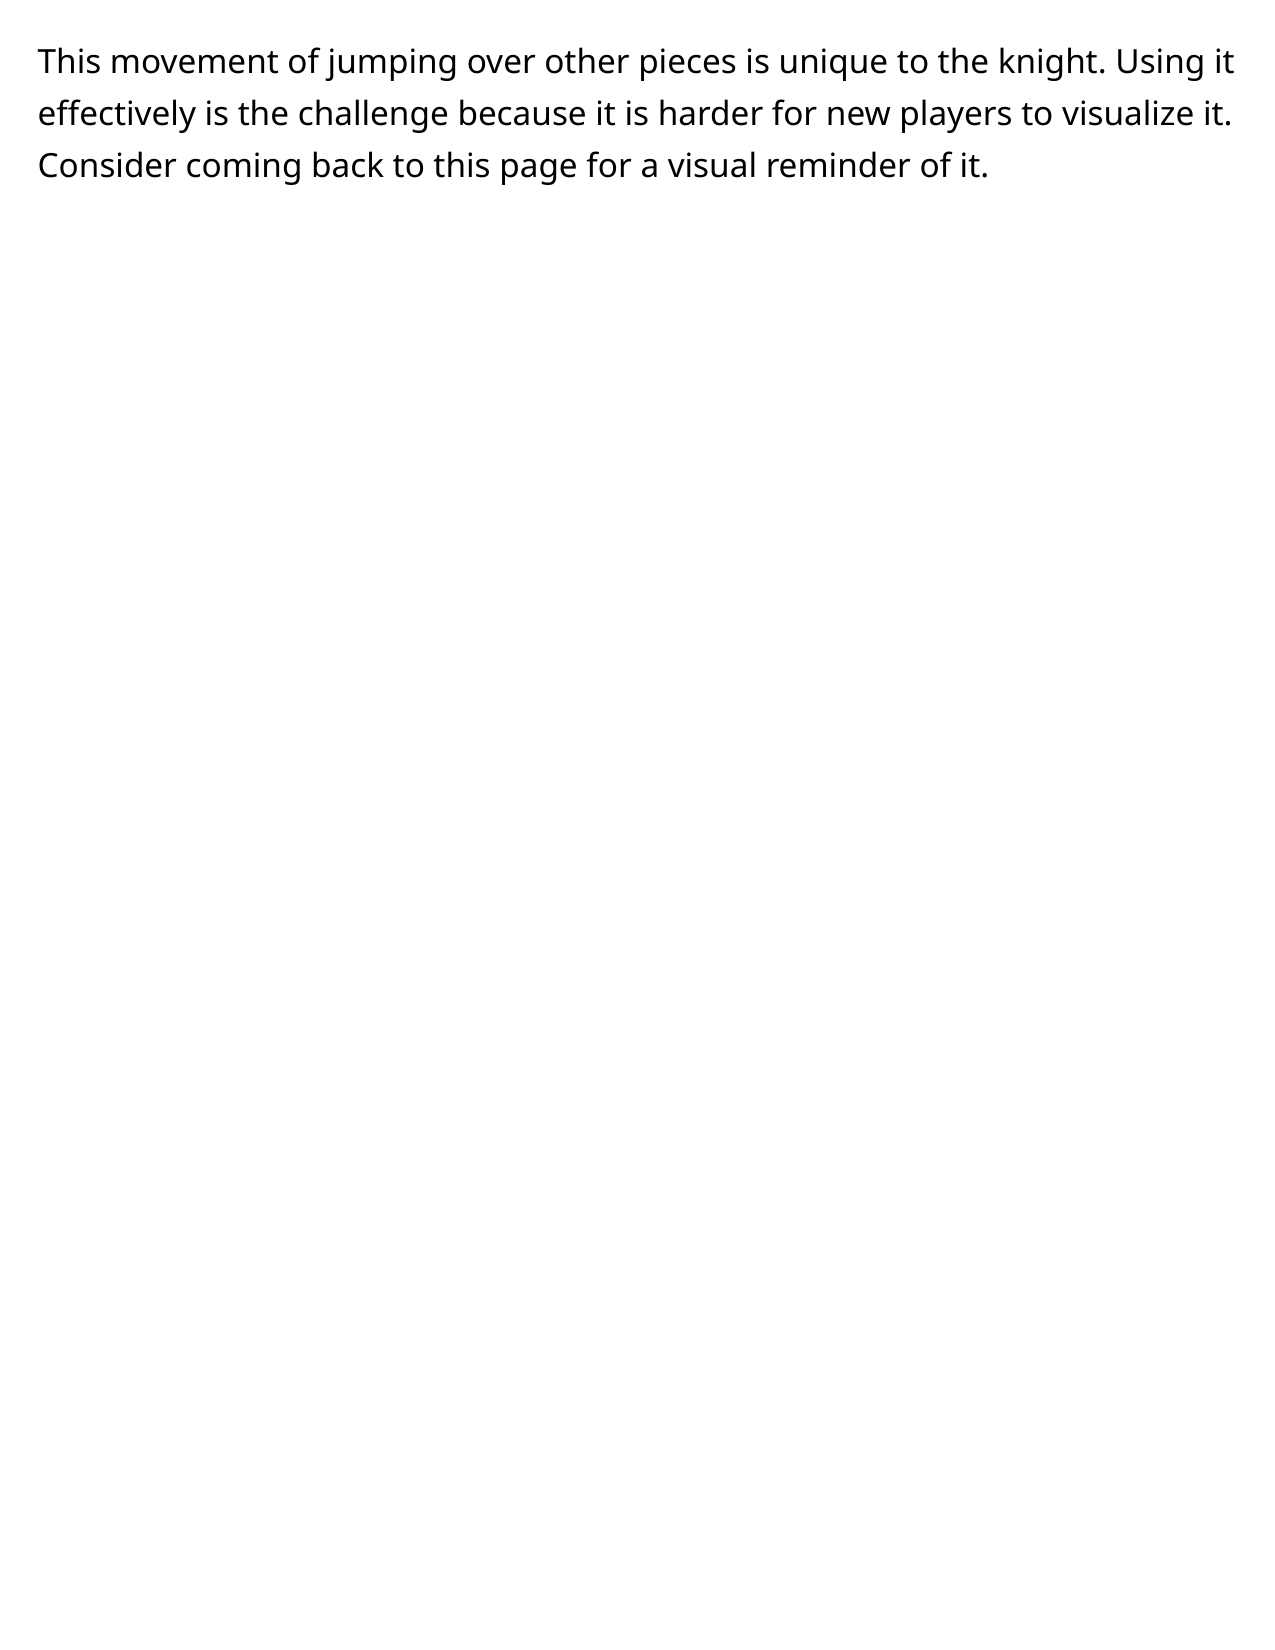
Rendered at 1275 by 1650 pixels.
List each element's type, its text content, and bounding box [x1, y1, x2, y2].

text This movement of jumping over other pieces is unique to the knight. Using it effectively is the challenge because it is harder for new players to visualize it. Consider coming back to this page for a visual reminder of it. [37, 37, 1237, 187]
